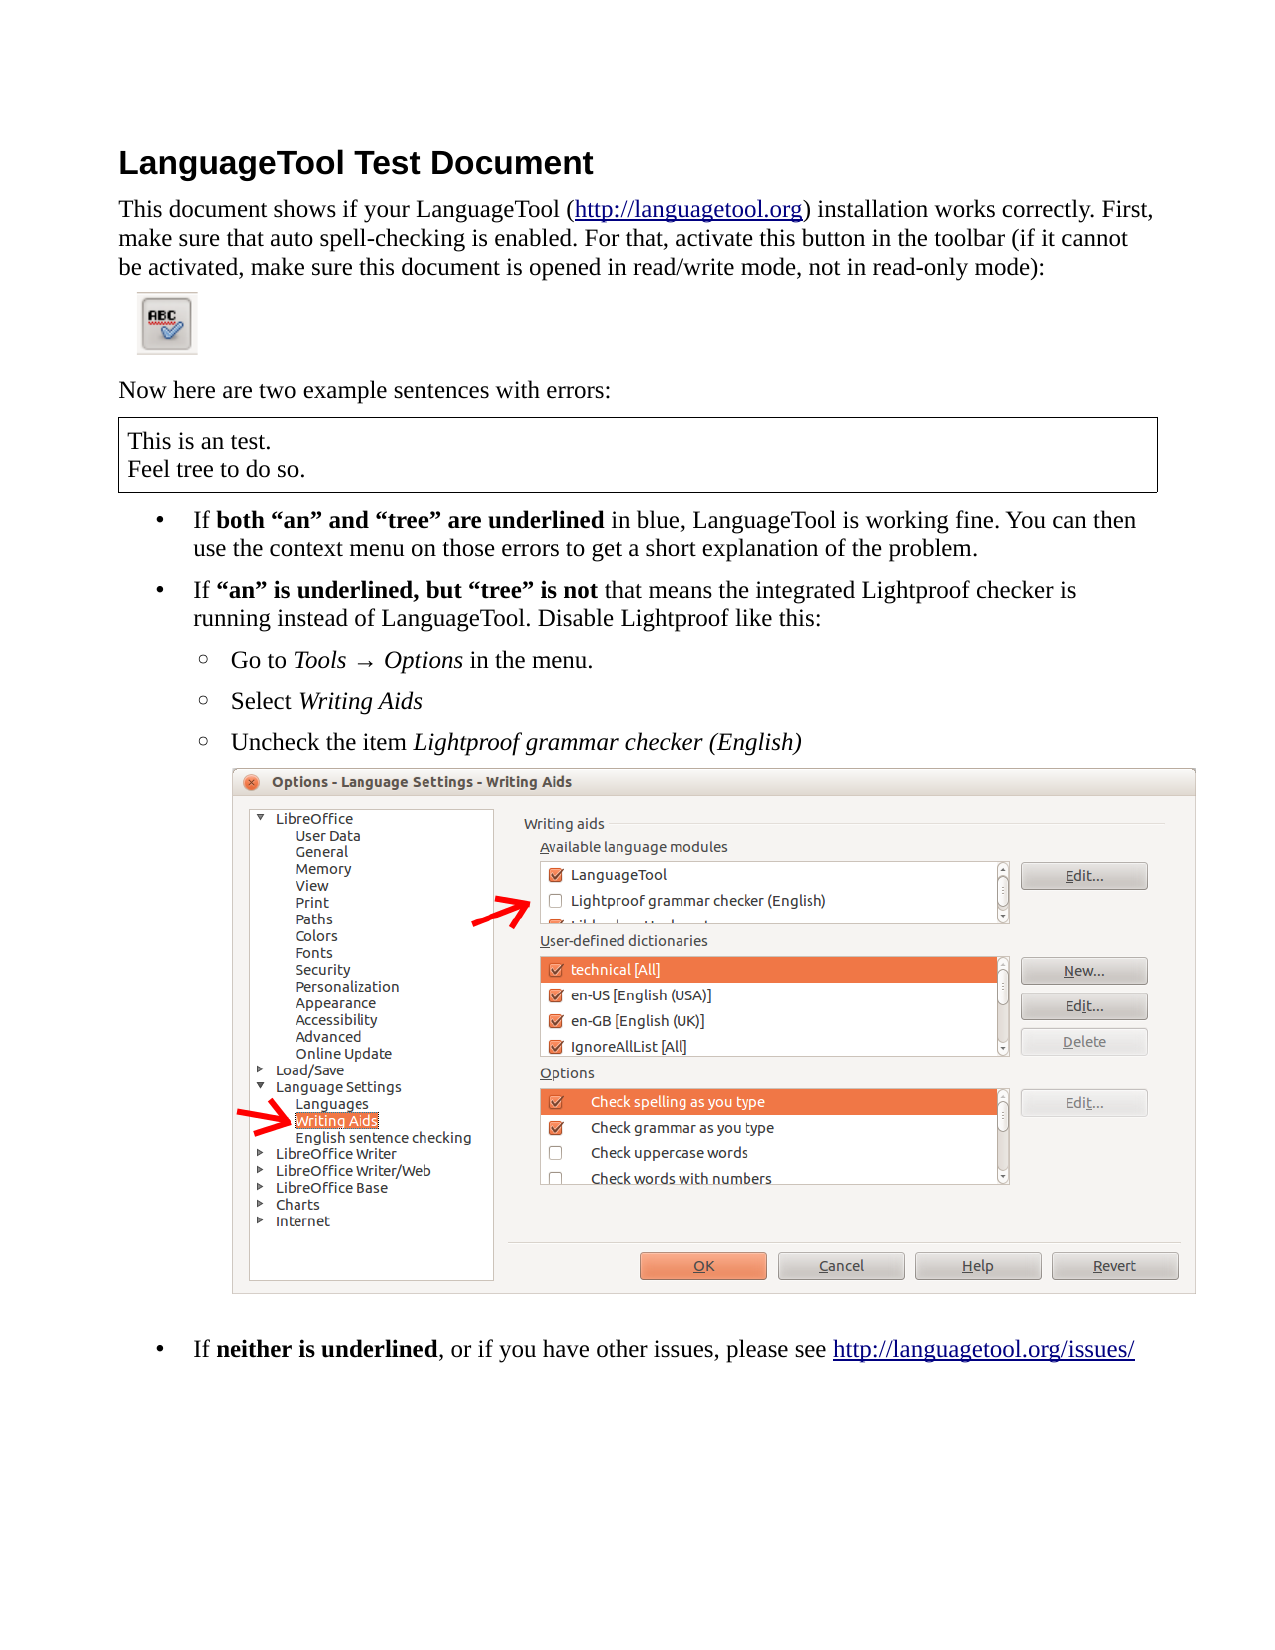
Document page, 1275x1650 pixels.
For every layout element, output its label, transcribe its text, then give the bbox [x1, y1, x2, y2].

text This document shows if your LanguageTool (http://languagetool.org) installation works correctly. First, make sure that auto spell-checking is enabled. For that, activate this button in the toolbar (if it cannot be activated, make sure this document is opened in read/write mode, not in read-only mode): [118, 194, 1157, 281]
text This is an test. Feel tree to do so. [119, 418, 1157, 492]
picture [232, 768, 1196, 1294]
subtitle LanguageTool Test Document [118, 143, 1157, 182]
list If “an” is underlined, but “tree” is not that means the integrated Lightproof checker is running instead of LanguageTool. Disable Lightproof like this: [156, 575, 1157, 632]
picture [136, 292, 198, 355]
list If neither is underlined, or if you have other issues, please see http://languagetool.org/issues/ [156, 1334, 1157, 1363]
list If both “an” and “tree” are underlined in blue, LanguageTool is working fine. You can then use the context menu on those errors to get a short explanation of the problem. [156, 505, 1157, 562]
text Now here are two example sentences with errors: [118, 376, 1157, 404]
list Uncheck the item Lightproof grammar checker (English) [193, 727, 1157, 756]
list Go to Tools → Options in the menu. [193, 645, 1157, 673]
list Select Writing Aids [193, 686, 1157, 715]
